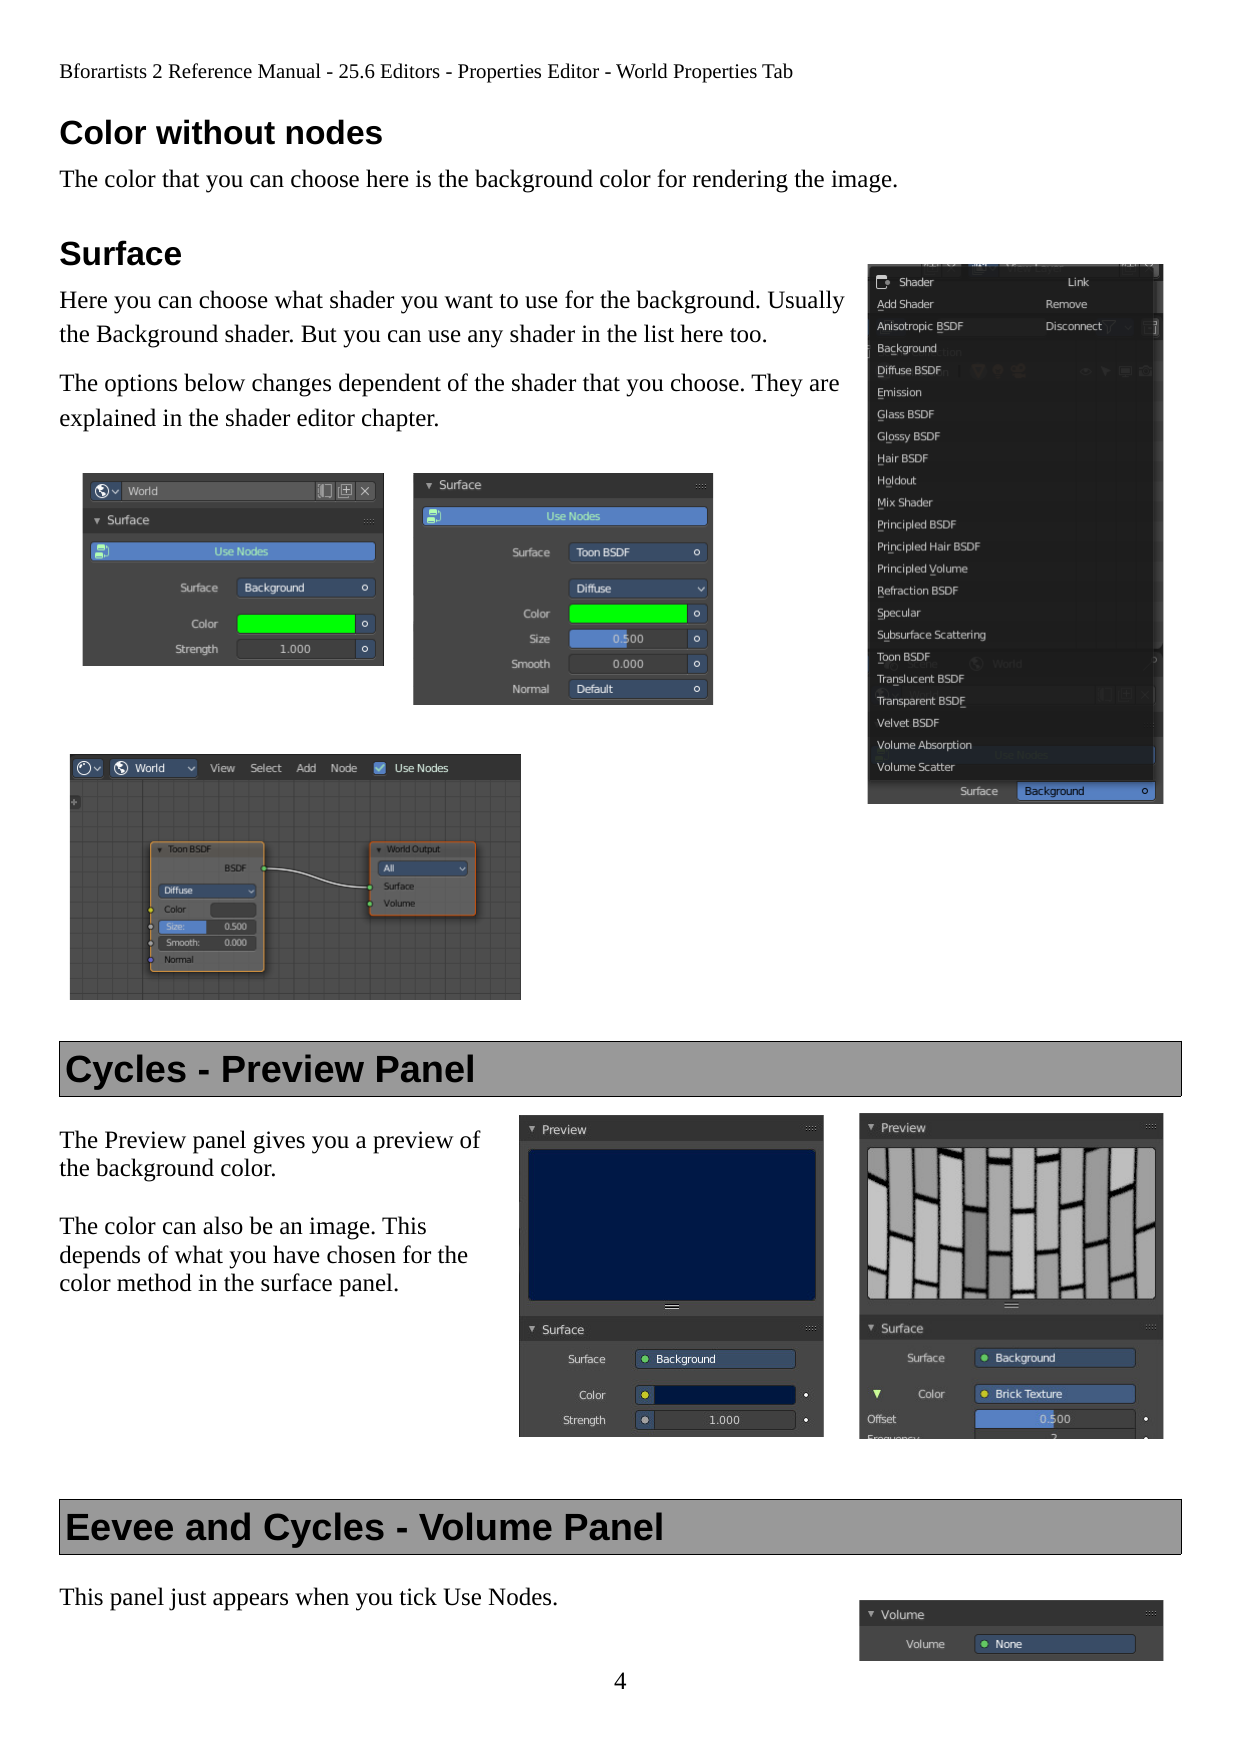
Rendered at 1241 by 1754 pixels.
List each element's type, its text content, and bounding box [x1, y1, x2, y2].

text [824, 1211, 859, 1297]
picture [867, 264, 1164, 804]
subtitle Surface [59, 234, 1181, 272]
picture [413, 473, 714, 705]
text The Preview panel gives you a preview of the background color. [59, 1125, 519, 1182]
text The color that you can choose here is the background color for rendering the image. [59, 164, 1181, 192]
table_header Eevee and Cycles - Volume Panel [60, 1500, 1181, 1554]
text The options below changes dependent of the shader that you choose. They are explained in the shader editor chapter. [59, 368, 867, 432]
picture [82, 473, 384, 666]
picture [859, 1600, 1164, 1661]
text [824, 1125, 859, 1182]
subtitle Color without nodes [59, 113, 1181, 151]
picture [69, 754, 521, 1000]
text This panel just appears when you tick Use Nodes. [59, 1582, 1181, 1611]
picture [519, 1115, 824, 1437]
table_header Cycles - Preview Panel [60, 1042, 1181, 1096]
text Here you can choose what shader you want to use for the background. Usually the Background shader. But you can use any shader in the list here too. [59, 285, 867, 348]
text The color can also be an image. This depends of what you have chosen for the color method in the surface panel. [59, 1211, 519, 1297]
picture [859, 1113, 1164, 1439]
